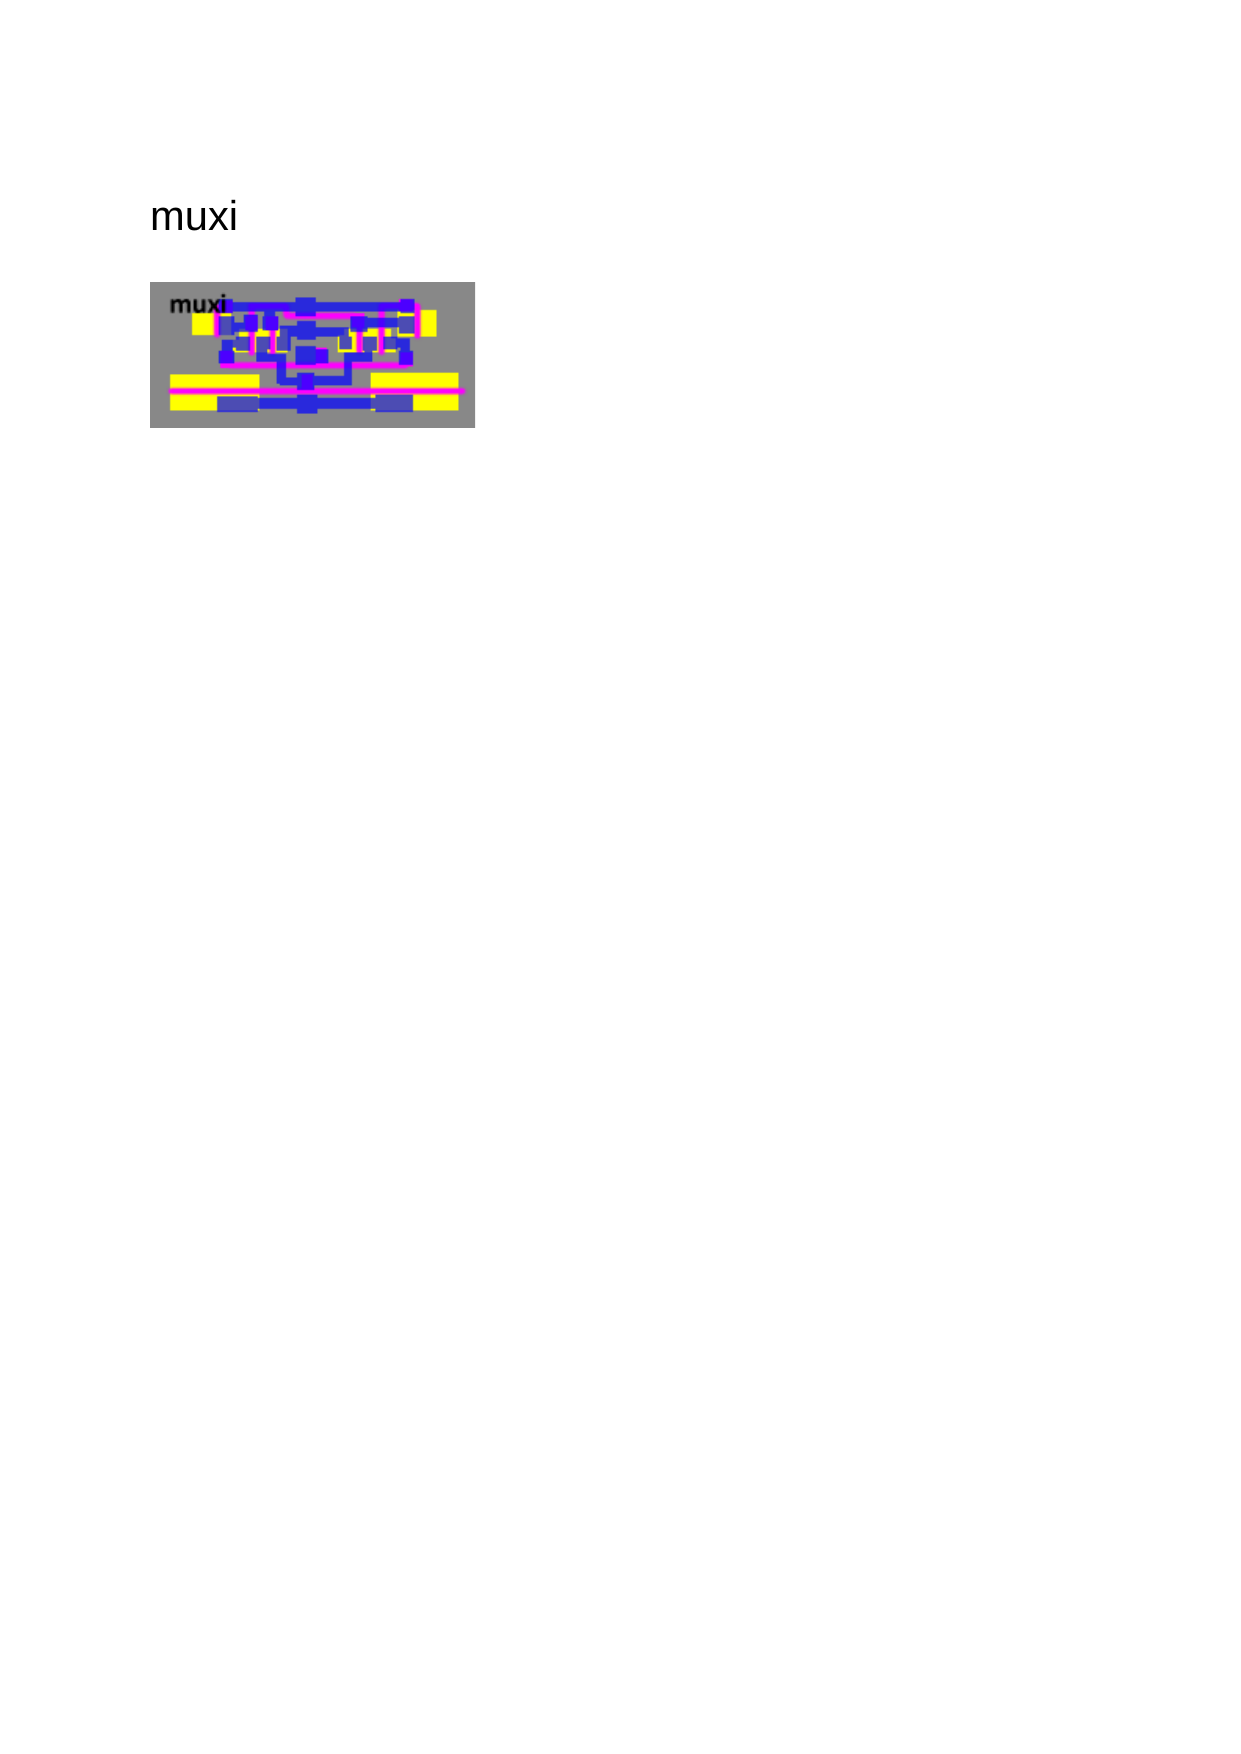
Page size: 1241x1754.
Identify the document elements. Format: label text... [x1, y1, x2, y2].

picture [150, 282, 476, 428]
subtitle muxi [150, 192, 1090, 239]
